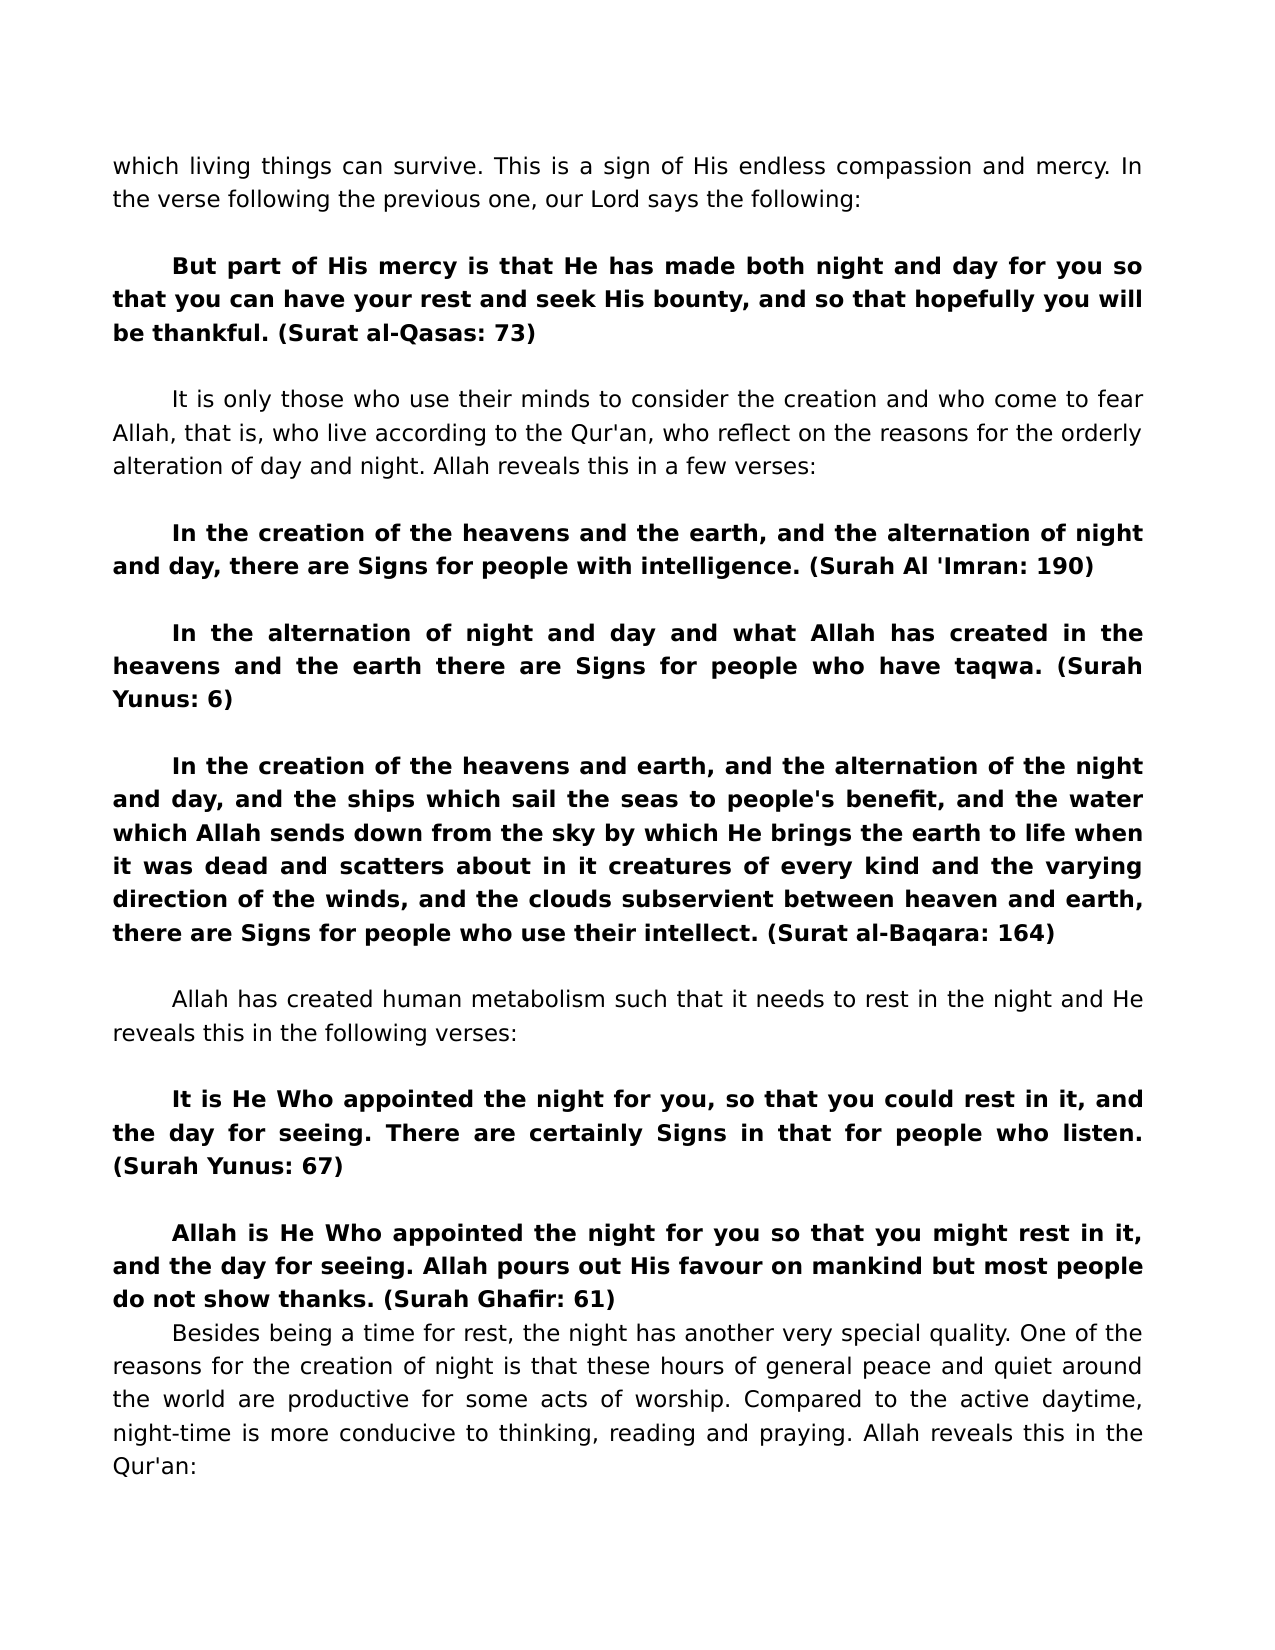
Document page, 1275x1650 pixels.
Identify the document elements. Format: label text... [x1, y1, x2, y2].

text which living things can survive. This is a sign of His endless compassion and mercy. In the verse following the previous one, our Lord says the following: [112, 148, 1145, 214]
text In the alternation of night and day and what Allah has created in the heavens and the earth there are Signs for people who have taqwa. (Surah Yunus: 6) [112, 614, 1145, 714]
text Allah has created human metabolism such that it needs to rest in the night and He reveals this in the following verses: [112, 981, 1145, 1048]
text It is He Who appointed the night for you, so that you could rest in it, and the day for seeing. There are certainly Signs in that for people who listen. (Surah Yunus: 67) [112, 1081, 1145, 1181]
text In the creation of the heavens and earth, and the alternation of the night and day, and the ships which sail the seas to people's benefit, and the water which Allah sends down from the sky by which He brings the earth to life when it was dead and scatters about in it creatures of every kind and the varying direction of the winds, and the clouds subservient between heaven and earth, there are Signs for people who use their intellect. (Surat al-Baqara: 164) [112, 748, 1145, 948]
text Besides being a time for rest, the night has another very special quality. One of the reasons for the creation of night is that these hours of general peace and quiet around the world are productive for some acts of worship. Compared to the active daytime, night-time is more conducive to thinking, reading and praying. Allah reveals this in the Qur'an: [112, 1314, 1145, 1481]
text But part of His mercy is that He has made both night and day for you so that you can have your rest and seek His bounty, and so that hopefully you will be thankful. (Surat al-Qasas: 73) [112, 248, 1145, 348]
text In the creation of the heavens and the earth, and the alternation of night and day, there are Signs for people with intelligence. (Surah Al 'Imran: 190) [112, 514, 1145, 581]
text Allah is He Who appointed the night for you so that you might rest in it, and the day for seeing. Allah pours out His favour on mankind but most people do not show thanks. (Surah Ghafir: 61) [112, 1214, 1145, 1314]
text It is only those who use their minds to consider the creation and who come to fear Allah, that is, who live according to the Qur'an, who reflect on the reasons for the orderly alteration of day and night. Allah reveals this in a few verses: [112, 381, 1145, 481]
